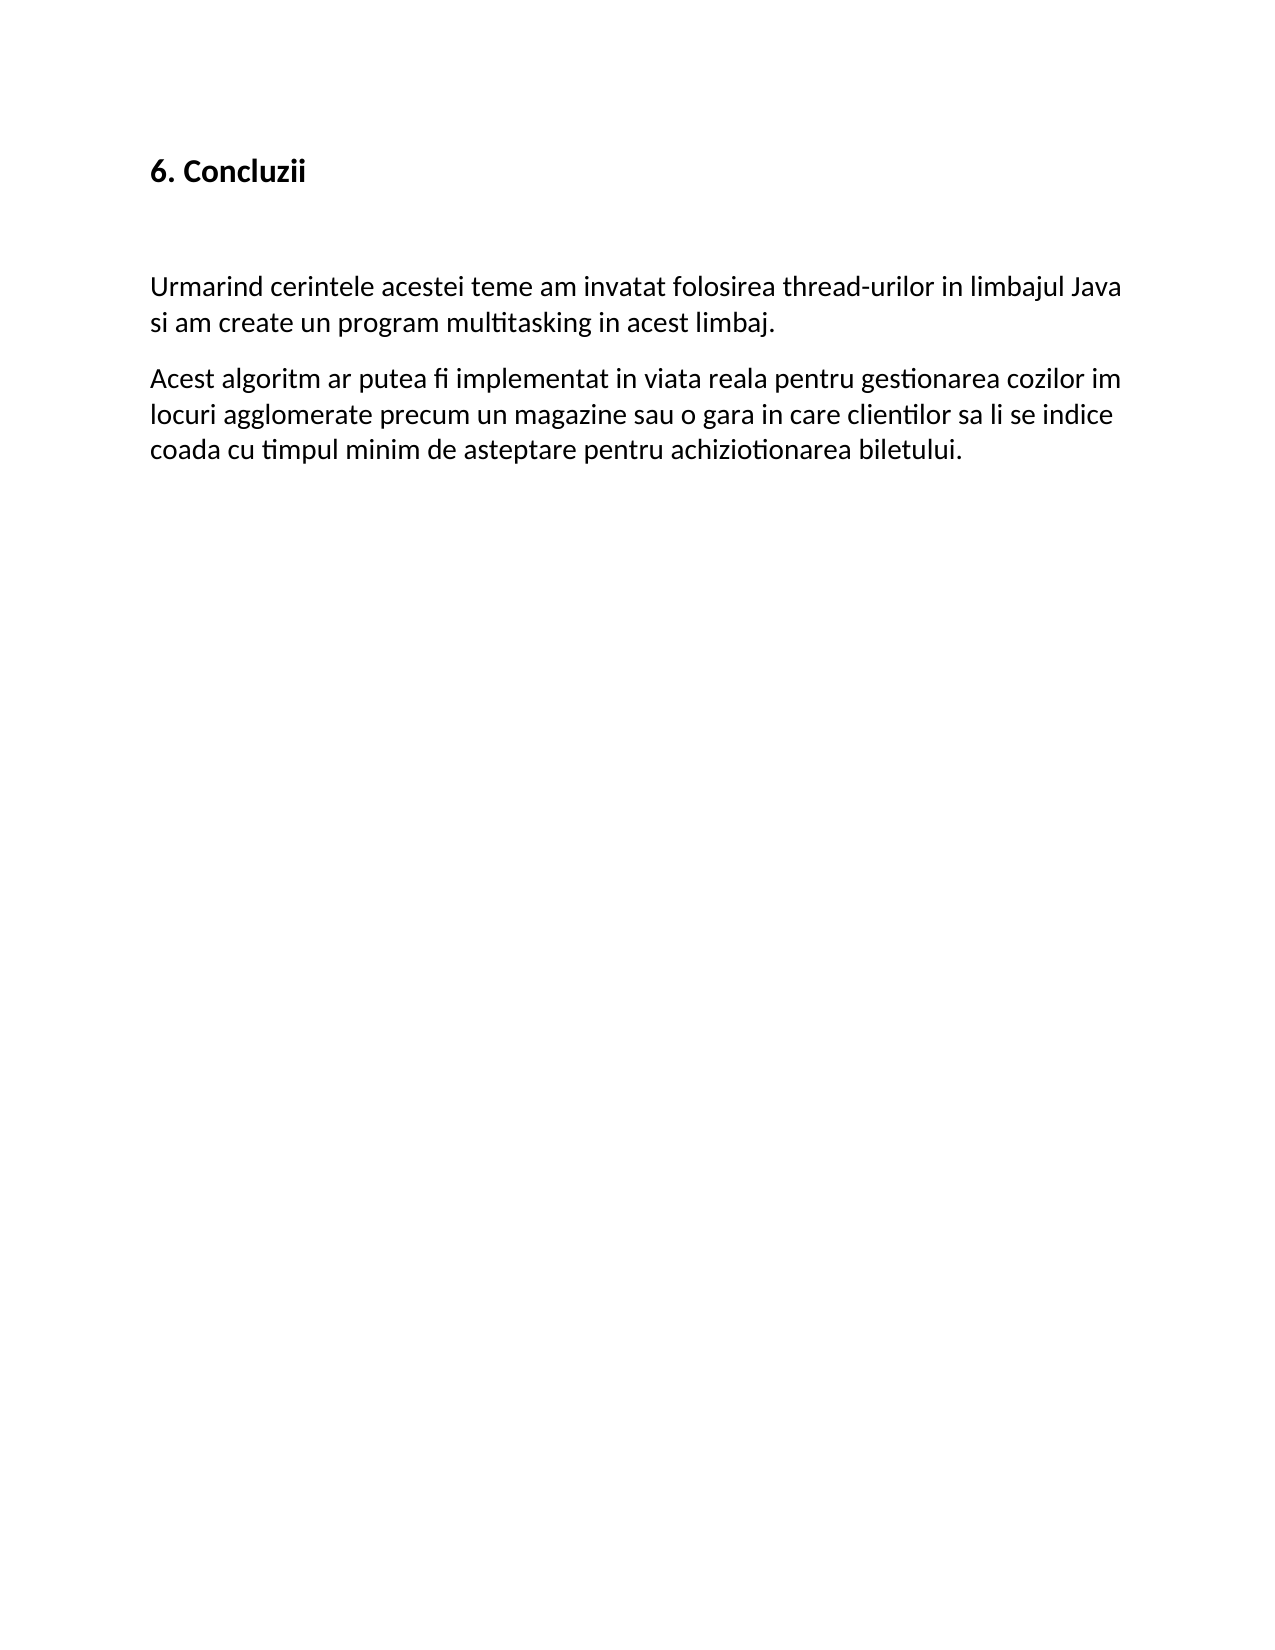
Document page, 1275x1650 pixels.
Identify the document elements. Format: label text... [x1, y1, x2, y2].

text Acest algoritm ar putea fi implementat in viata reala pentru gestionarea cozilor im locuri agglomerate precum un magazine sau o gara in care clientilor sa li se indice coada cu timpul minim de asteptare pentru achiziotionarea biletului. [150, 360, 1125, 467]
text Urmarind cerintele acestei teme am invatat folosirea thread-urilor in limbajul Java si am create un program multitasking in acest limbaj. [150, 268, 1125, 339]
text 6. Concluzii [150, 150, 1125, 191]
